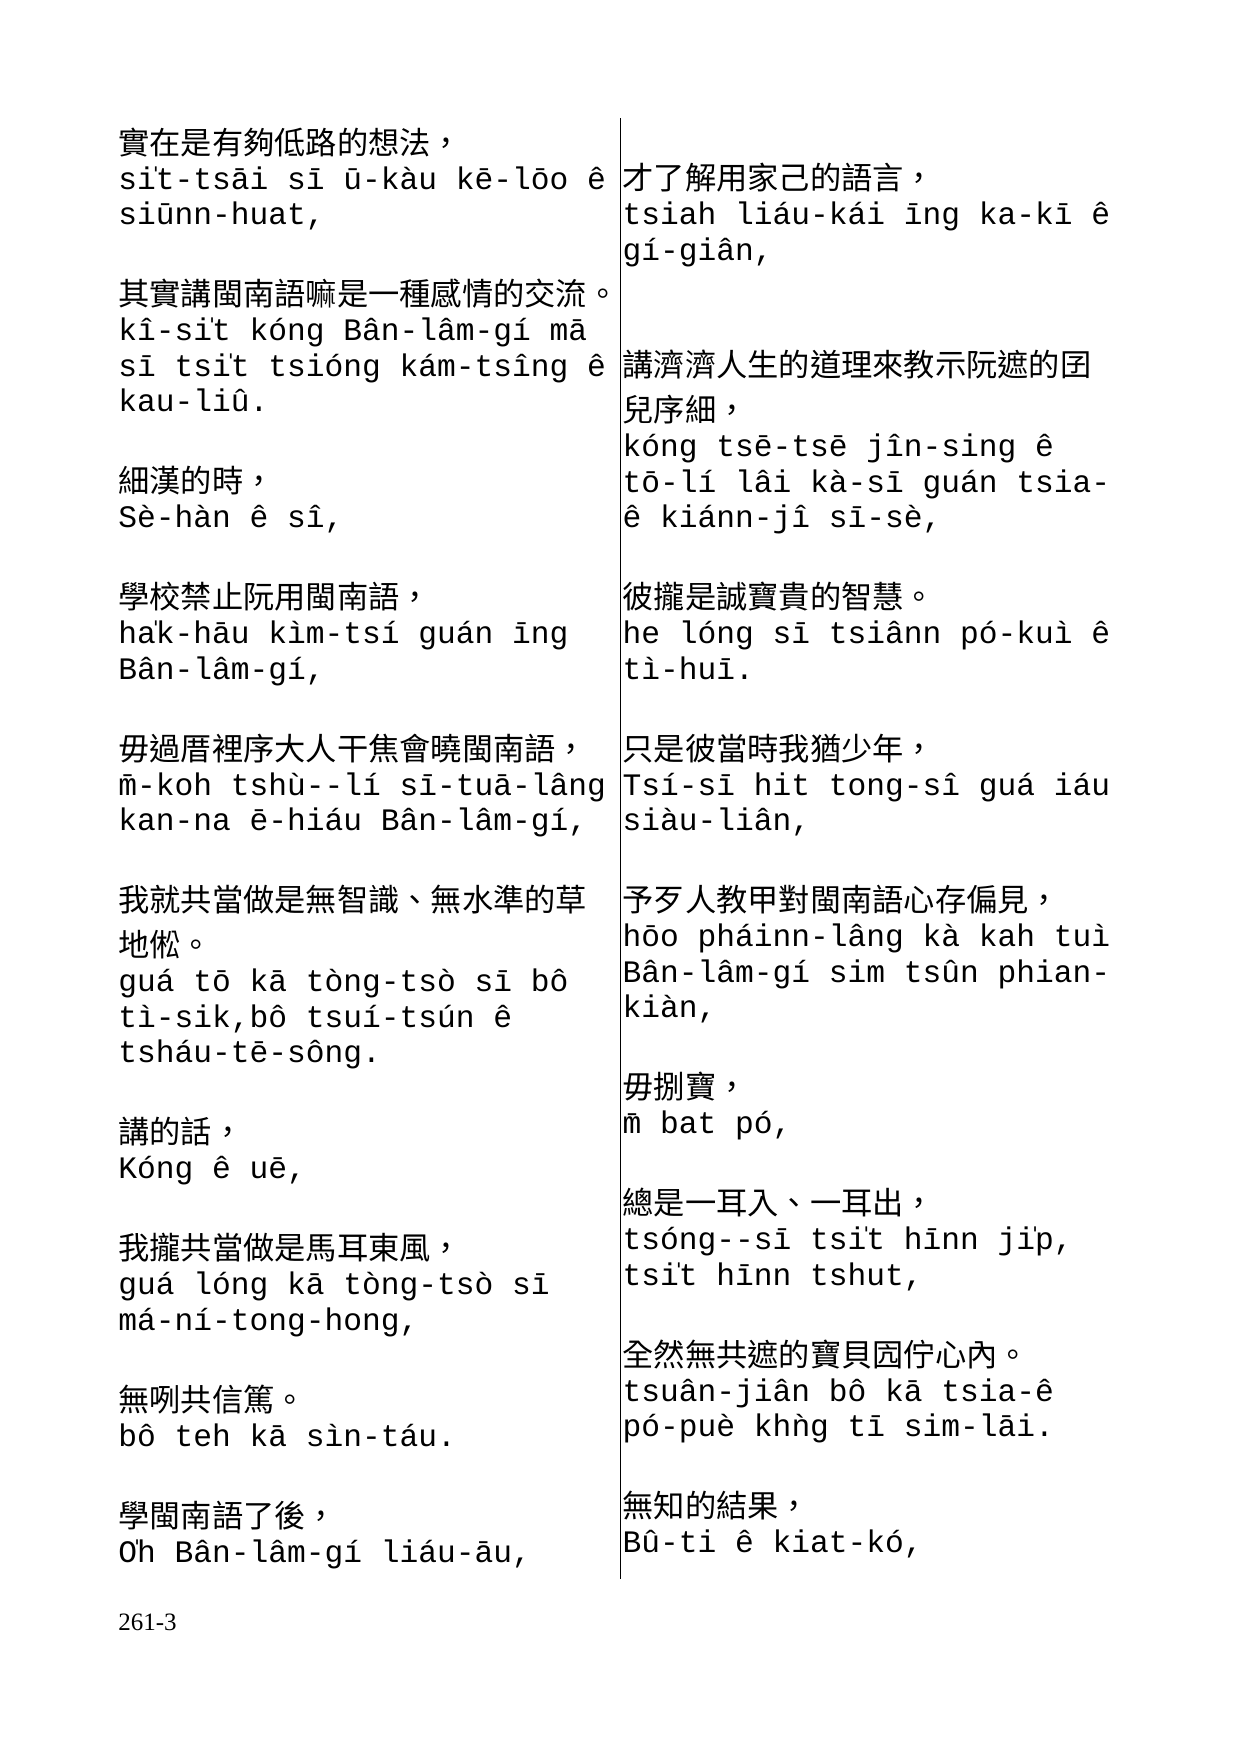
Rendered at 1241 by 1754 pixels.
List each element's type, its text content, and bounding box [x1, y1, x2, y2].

text Sè-hàn ê sî, [118, 502, 618, 537]
text 總是一耳入、一耳出， [622, 1178, 1122, 1223]
text 我攏共當做是馬耳東風， [118, 1223, 618, 1269]
text 毋捌寶， [622, 1062, 1122, 1107]
text 毋過厝裡序大人干焦會曉閩南語， [118, 724, 618, 769]
text tsiah liáu-kái īng ka-kī ê gí-giân, [622, 199, 1122, 269]
text 無咧共信篤。 [118, 1375, 618, 1420]
text 講的話， [118, 1107, 618, 1153]
text 全然無共遮的寶貝囥佇心內。 [622, 1330, 1122, 1375]
text tsuân-jiân bô kā tsia-ê pó-puè khǹg tī sim-lāi. [622, 1375, 1122, 1446]
text guá tō kā tòng-tsò sī bô tì-sik,bô tsuí-tsún ê tsháu-tē-sông. [118, 966, 618, 1072]
text 才了解用家己的語言， [622, 153, 1122, 199]
text 其實講閩南語嘛是一種感情的交流。 [118, 269, 618, 315]
text 實在是有夠低路的想法， [118, 118, 618, 163]
text tsóng--sī tsi̍t hīnn ji̍p, tsi̍t hīnn tshut, [622, 1223, 1122, 1294]
text 講濟濟人生的道理來教示阮遮的囝兒序細， [622, 340, 1122, 431]
text guá lóng kā tòng-tsò sī má-ní-tong-hong, [118, 1269, 618, 1339]
text O̍h Bân-lâm-gí liáu-āu, [118, 1536, 618, 1572]
text m̄ bat pó, [622, 1107, 1122, 1143]
text Tsí-sī hit tong-sî guá iáu siàu-liân, [622, 769, 1122, 840]
text 學校禁止阮用閩南語， [118, 572, 618, 618]
text Kóng ê uē, [118, 1153, 618, 1188]
text bô teh kā sìn-táu. [118, 1420, 618, 1456]
text 予歹人教甲對閩南語心存偏見， [622, 875, 1122, 921]
text 學閩南語了後， [118, 1491, 618, 1536]
text 無知的結果， [622, 1481, 1122, 1526]
text kî-si̍t kóng Bân-lâm-gí mā sī tsi̍t tsióng kám-tsîng ê kau-liû. [118, 315, 618, 421]
text ha̍k-hāu kìm-tsí guán īng Bân-lâm-gí, [118, 618, 618, 688]
text 細漢的時， [118, 456, 618, 502]
text m̄-koh tshù--lí sī-tuā-lâng kan-na ē-hiáu Bân-lâm-gí, [118, 769, 618, 840]
text he lóng sī tsiânn pó-kuì ê tì-huī. [622, 618, 1122, 688]
text 彼攏是誠寶貴的智慧。 [622, 572, 1122, 618]
text kóng tsē-tsē jîn-sing ê tō-lí lâi kà-sī guán tsia-ê kiánn-jî sī-sè, [622, 431, 1122, 537]
text 我就共當做是無智識、無水準的草地倯。 [118, 875, 618, 966]
text 只是彼當時我猶少年， [622, 724, 1122, 769]
text Bû-ti ê kiat-kó, [622, 1526, 1122, 1562]
text hōo pháinn-lâng kà kah tuì Bân-lâm-gí sim tsûn phian-kiàn, [622, 921, 1122, 1027]
text si̍t-tsāi sī ū-kàu kē-lōo ê siūnn-huat, [118, 163, 618, 234]
